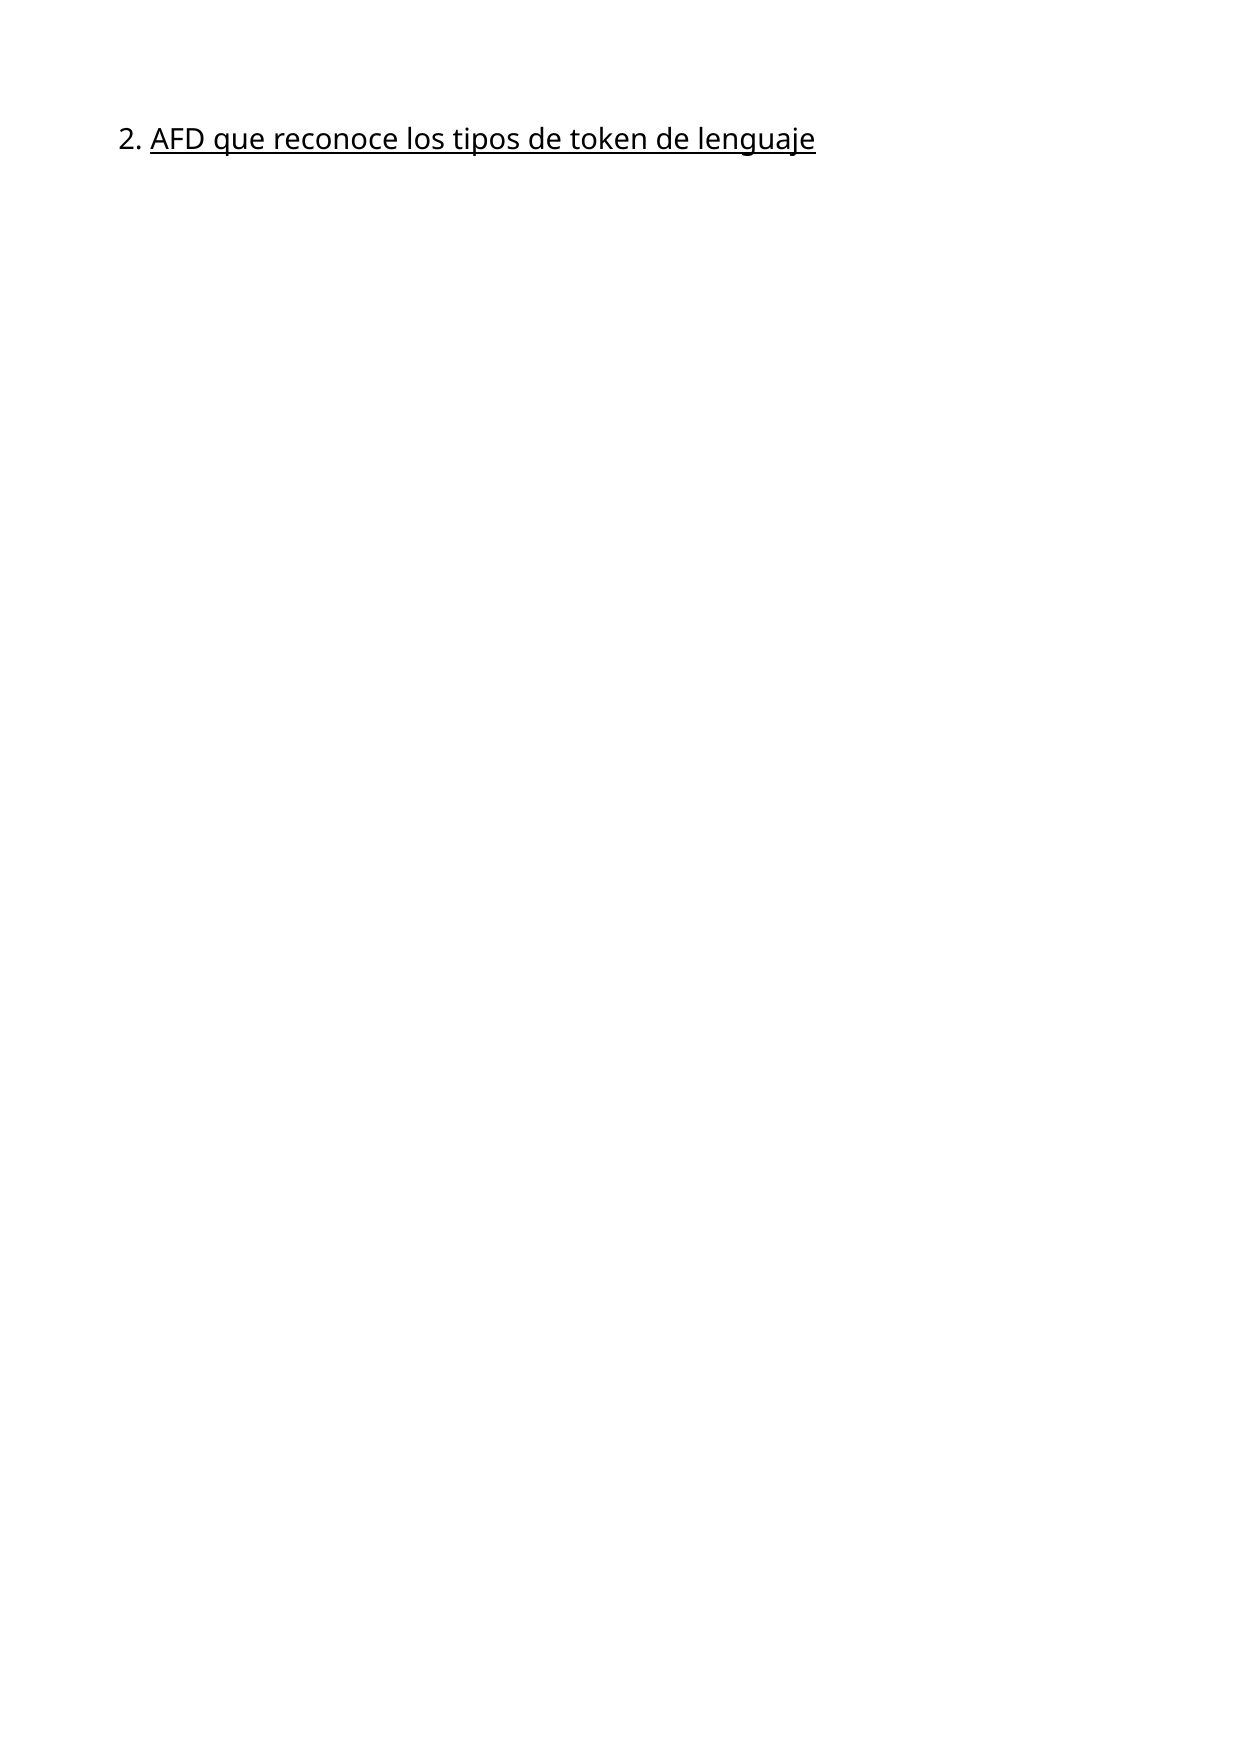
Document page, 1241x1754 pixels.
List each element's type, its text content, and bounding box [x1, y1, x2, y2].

text 2. AFD que reconoce los tipos de token de lenguaje [118, 118, 1122, 158]
